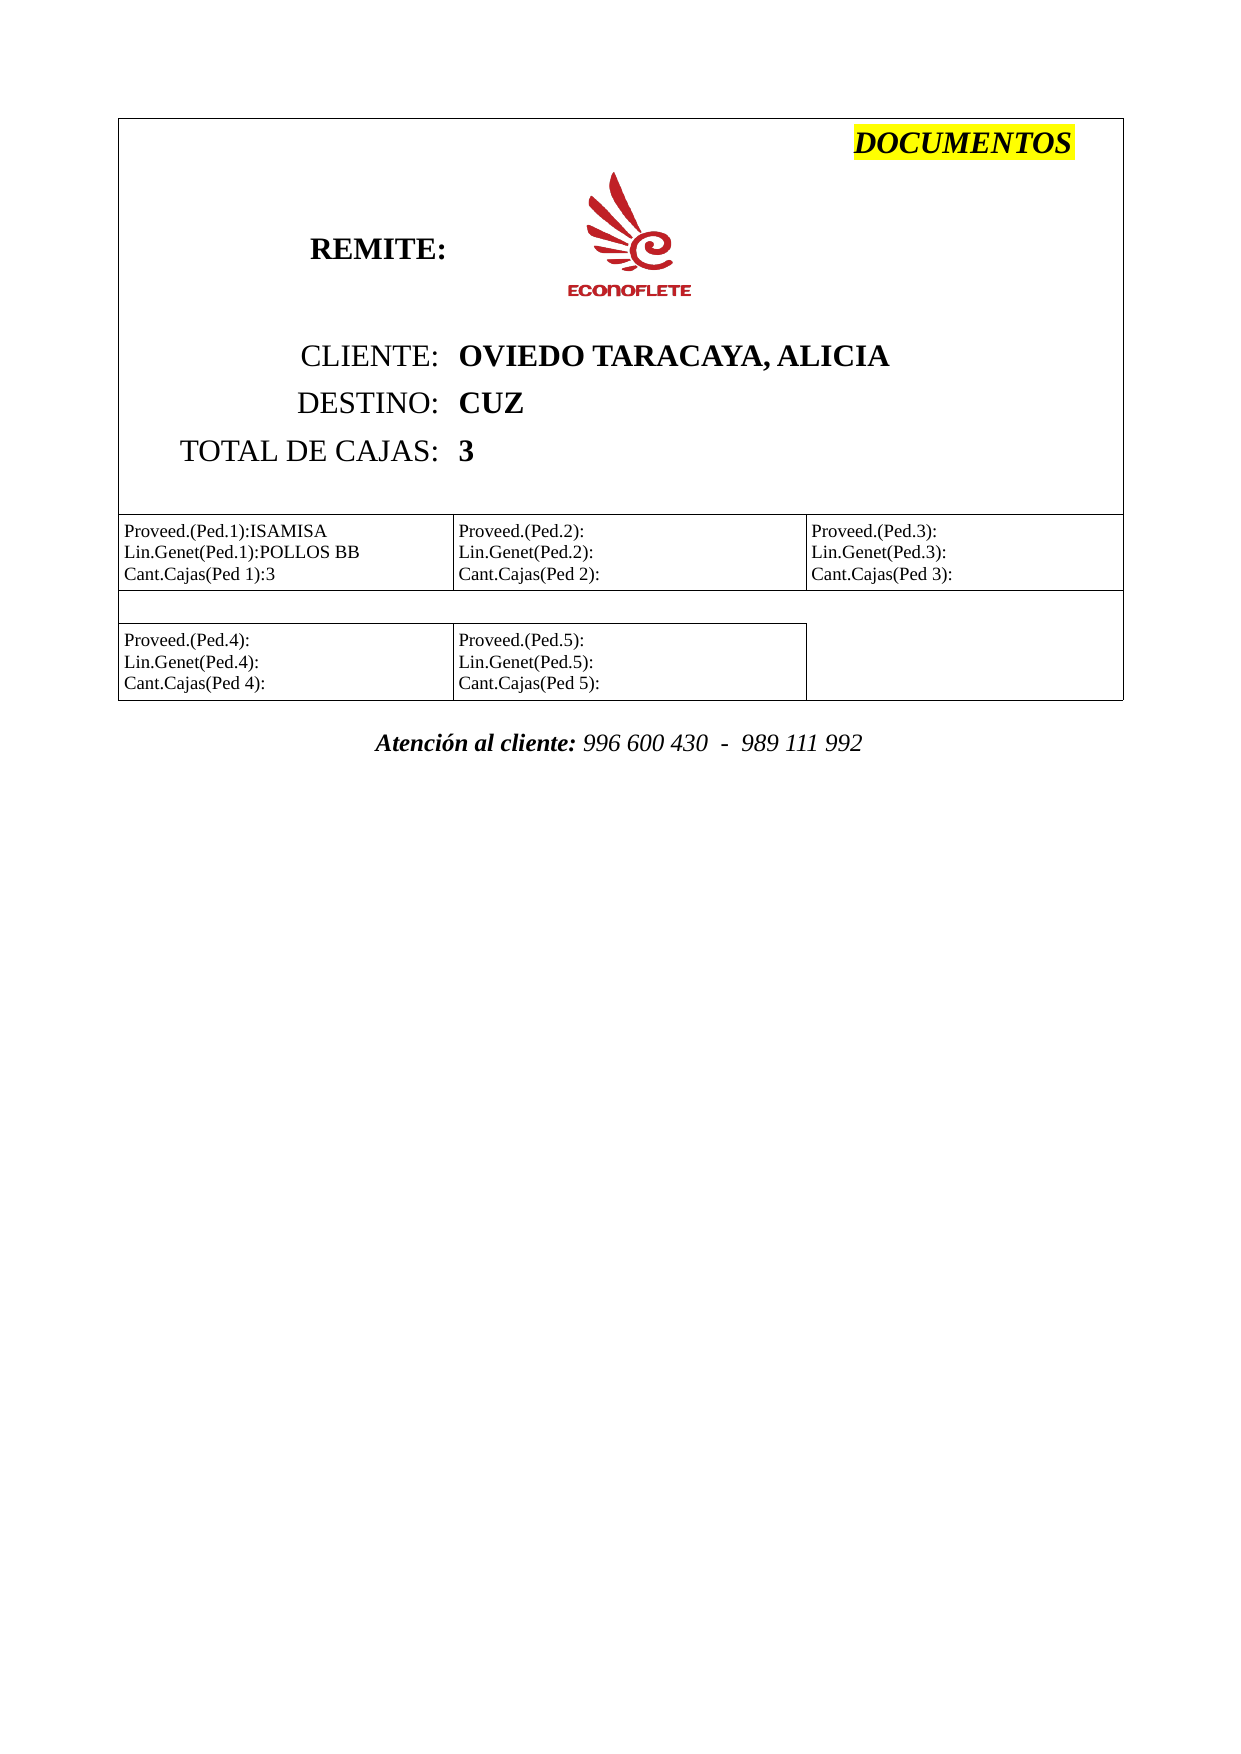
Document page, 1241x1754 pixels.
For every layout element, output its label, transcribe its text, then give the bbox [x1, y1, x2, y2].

table_cell [119, 591, 453, 623]
table_cell CUZ [453, 379, 806, 426]
table_cell 3 [453, 426, 1123, 474]
table_cell [806, 166, 1123, 332]
table_cell DESTINO: [119, 379, 453, 426]
table_cell [806, 474, 1123, 514]
picture [552, 171, 707, 297]
table_header [119, 119, 453, 166]
table_cell Proveed.(Ped.1):ISAMISA Lin.Genet(Ped.1):POLLOS BB Cant.Cajas(Ped 1):3 [119, 515, 453, 590]
table_cell [453, 166, 806, 332]
table_cell Proveed.(Ped.3): Lin.Genet(Ped.3): Cant.Cajas(Ped 3): [807, 515, 1123, 590]
table_cell CLIENTE: [119, 332, 453, 379]
table_cell [453, 591, 806, 623]
table_cell TOTAL DE CAJAS: [119, 426, 453, 474]
table_header [453, 119, 806, 166]
table_header DOCUMENTOS [806, 119, 1123, 166]
table_cell [806, 379, 1123, 426]
table_cell [806, 591, 1123, 623]
table_cell [807, 623, 1123, 699]
table_cell Proveed.(Ped.4): Lin.Genet(Ped.4): Cant.Cajas(Ped 4): [119, 624, 453, 699]
text Atención al cliente: 996 600 430 - 989 111 992 [118, 728, 1122, 757]
table_cell OVIEDO TARACAYA, ALICIA [453, 332, 1123, 379]
table_cell REMITE: [119, 166, 453, 332]
table_cell [453, 474, 806, 514]
table_cell Proveed.(Ped.2): Lin.Genet(Ped.2): Cant.Cajas(Ped 2): [454, 515, 806, 590]
table_cell Proveed.(Ped.5): Lin.Genet(Ped.5): Cant.Cajas(Ped 5): [454, 624, 806, 699]
table_cell [119, 474, 453, 514]
